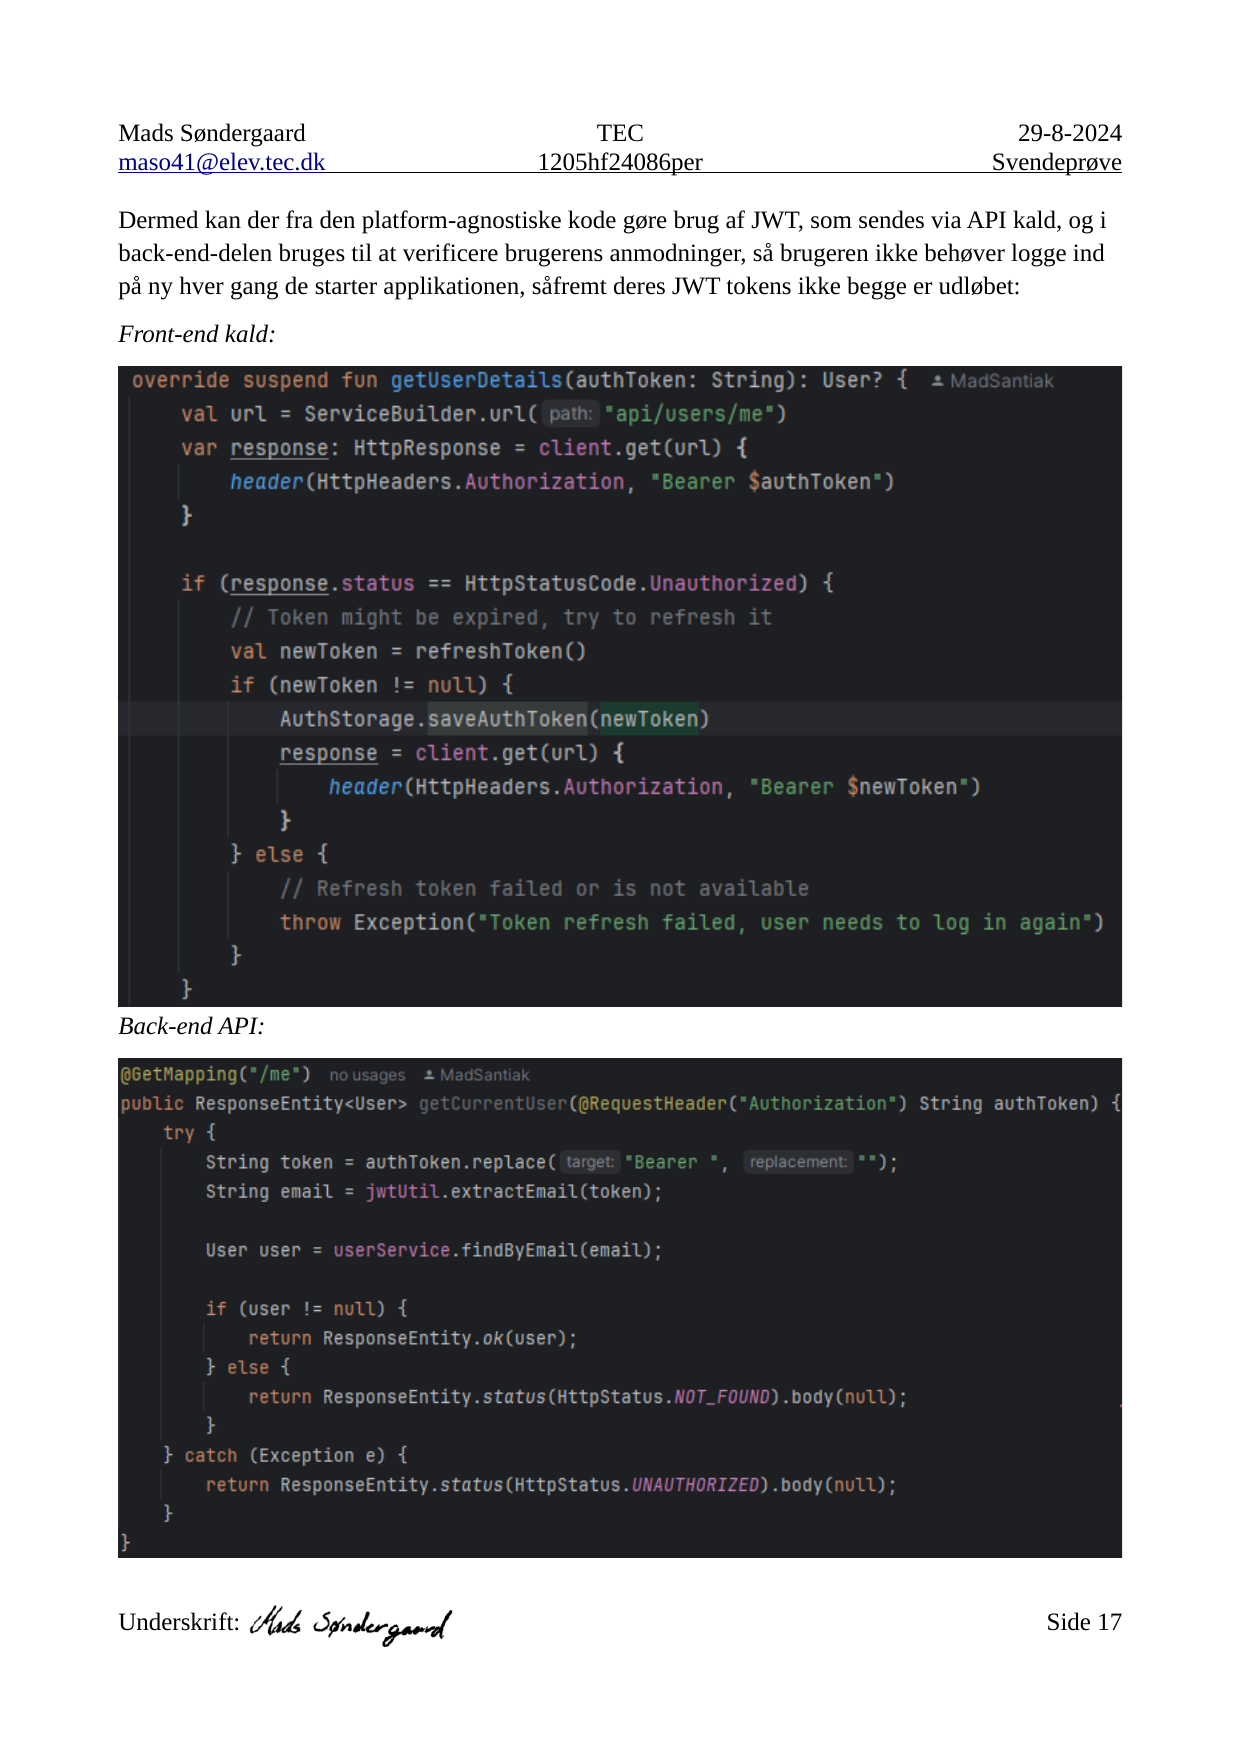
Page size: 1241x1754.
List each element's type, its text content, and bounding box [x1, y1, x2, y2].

text Back-end API: [118, 1007, 1122, 1040]
picture [244, 1600, 458, 1647]
text Front-end kald: [118, 319, 1122, 347]
text Dermed kan der fra den platform-agnostiske kode gøre brug af JWT, som sendes via API kald, og i back-end-delen bruges til at verificere brugerens anmodninger, så brugeren ikke behøver logge ind på ny hver gang de starter applikationen, såfremt deres JWT tokens ikke begge er udløbet: [118, 205, 1122, 300]
picture [118, 366, 1123, 1007]
picture [118, 1058, 1123, 1558]
